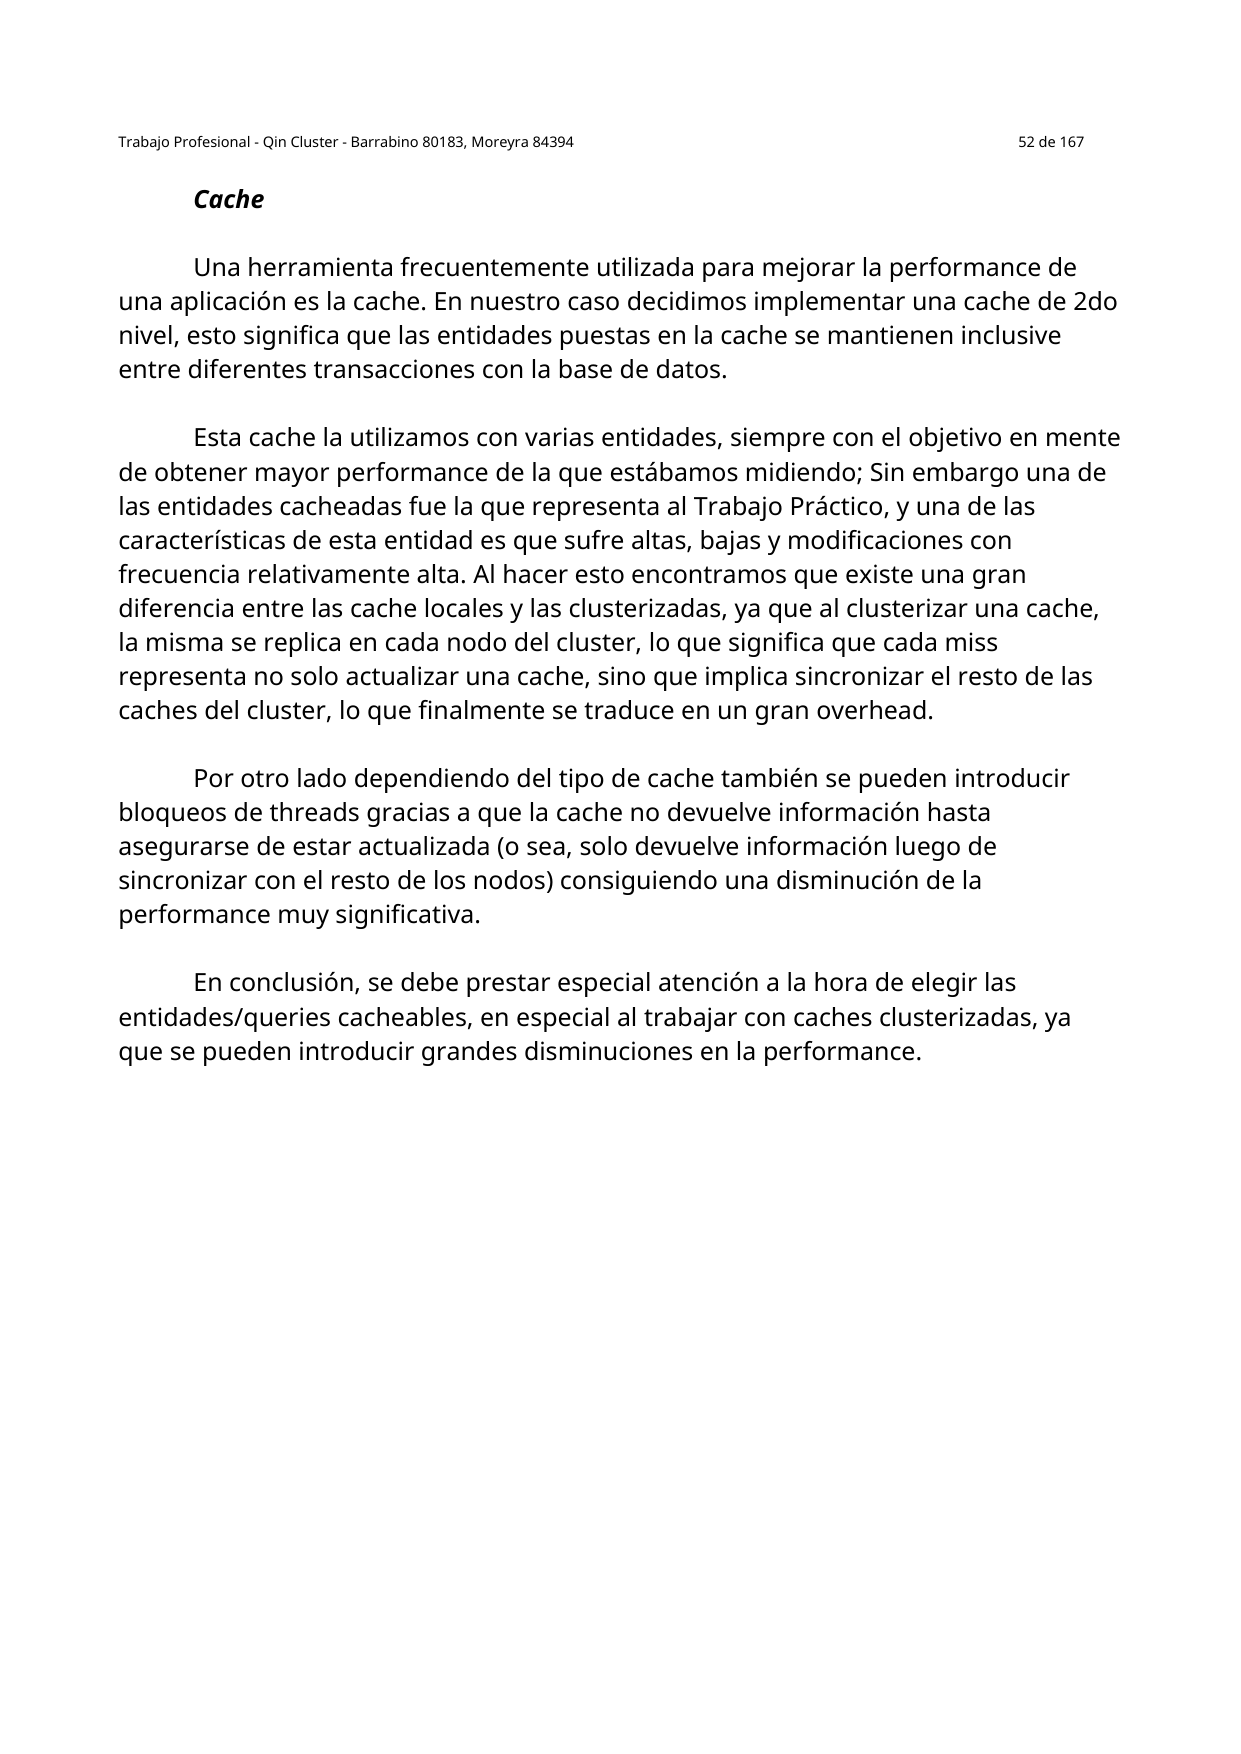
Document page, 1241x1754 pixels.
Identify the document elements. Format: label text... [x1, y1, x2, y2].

text En conclusión, se debe prestar especial atención a la hora de elegir las entidades/queries cacheables, en especial al trabajar con caches clusterizadas, ya que se pueden introducir grandes disminuciones en la performance. [118, 965, 1122, 1067]
text Una herramienta frecuentemente utilizada para mejorar la performance de una aplicación es la cache. En nuestro caso decidimos implementar una cache de 2do nivel, esto significa que las entidades puestas en la cache se mantienen inclusive entre diferentes transacciones con la base de datos. [118, 250, 1122, 386]
text Cache [118, 182, 1122, 216]
text Esta cache la utilizamos con varias entidades, siempre con el objetivo en mente de obtener mayor performance de la que estábamos midiendo; Sin embargo una de las entidades cacheadas fue la que representa al Trabajo Práctico, y una de las características de esta entidad es que sufre altas, bajas y modificaciones con frecuencia relativamente alta. Al hacer esto encontramos que existe una gran diferencia entre las cache locales y las clusterizadas, ya que al clusterizar una cache, la misma se replica en cada nodo del cluster, lo que significa que cada miss representa no solo actualizar una cache, sino que implica sincronizar el resto de las caches del cluster, lo que finalmente se traduce en un gran overhead. [118, 420, 1122, 727]
text Por otro lado dependiendo del tipo de cache también se pueden introducir bloqueos de threads gracias a que la cache no devuelve información hasta asegurarse de estar actualizada (o sea, solo devuelve información luego de sincronizar con el resto de los nodos) consiguiendo una disminución de la performance muy significativa. [118, 761, 1122, 931]
